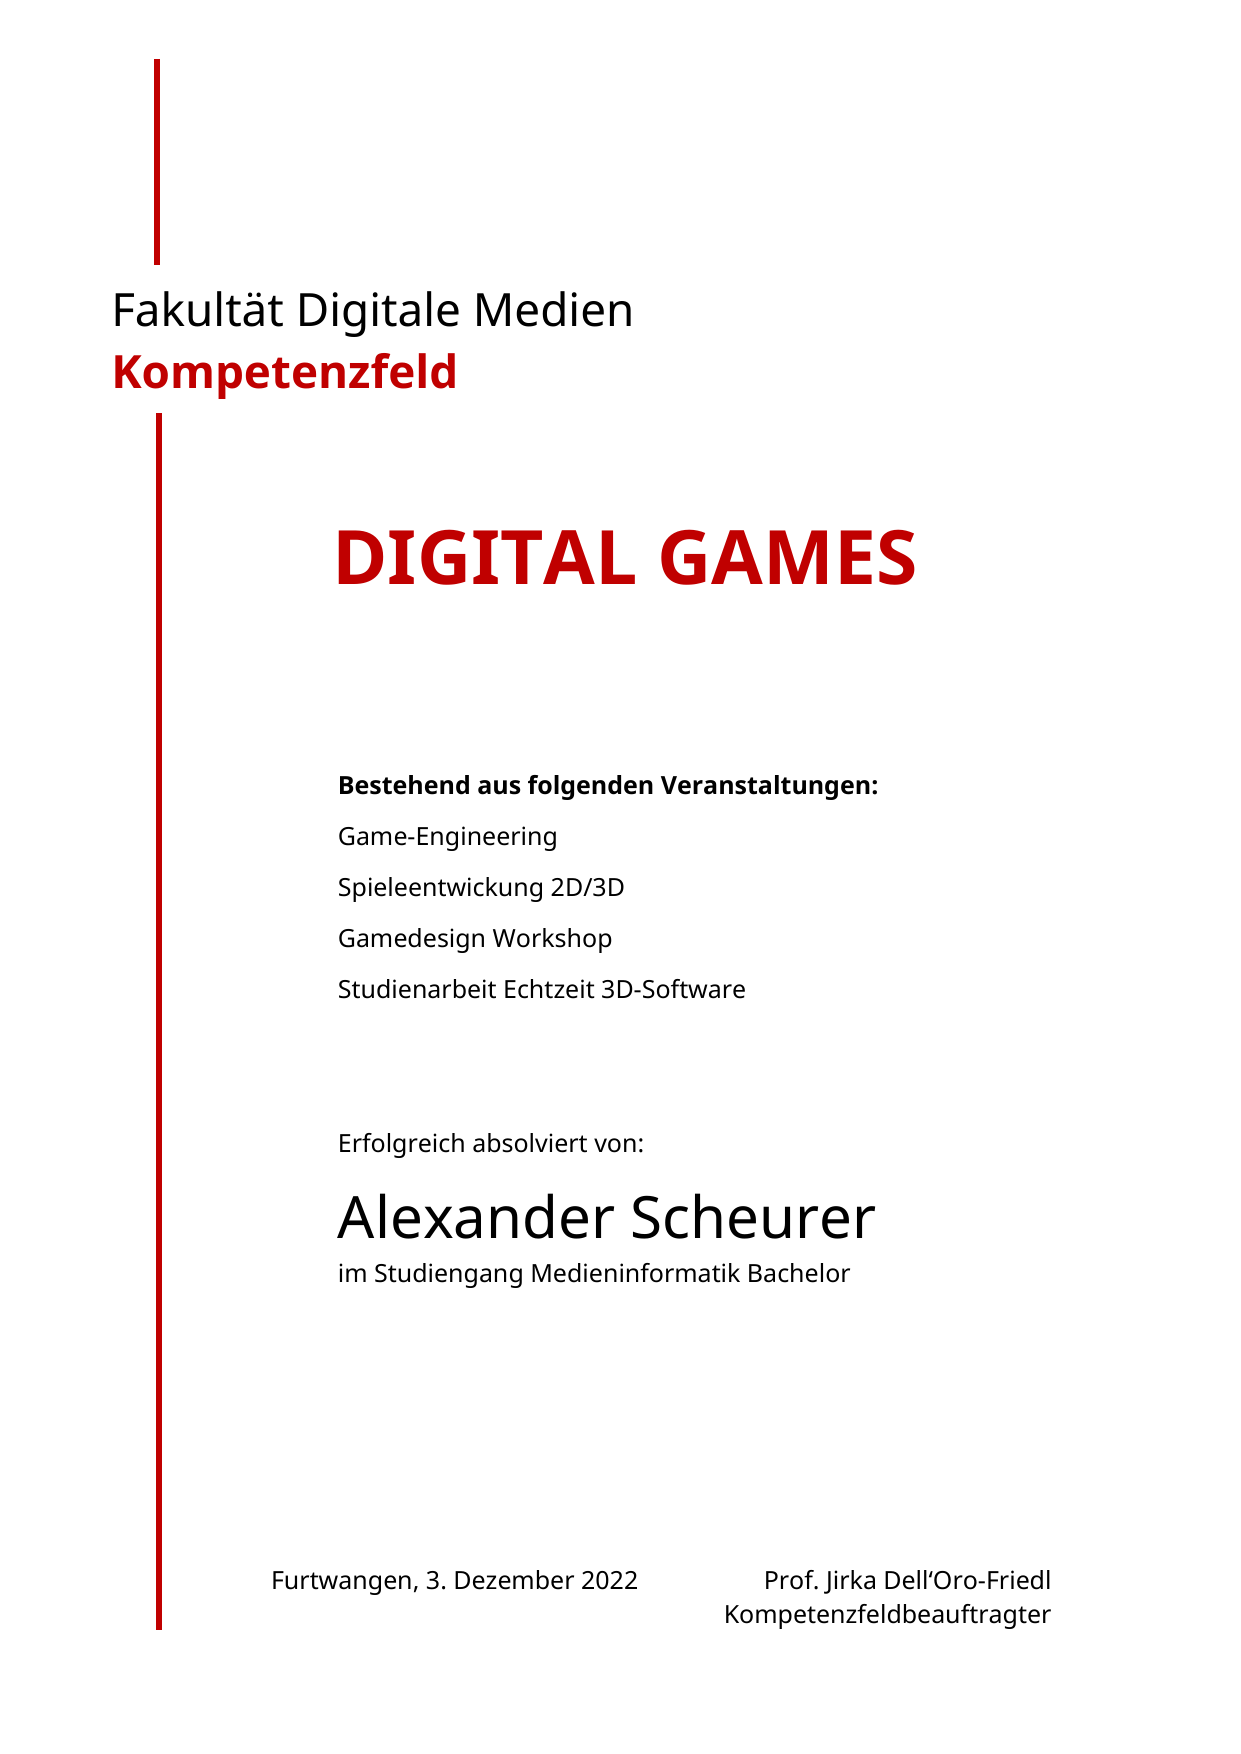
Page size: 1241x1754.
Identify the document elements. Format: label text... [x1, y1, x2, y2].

text im Studiengang Medieninformatik Bachelor [338, 1256, 1095, 1290]
text Studienarbeit Echtzeit 3D-Software [338, 972, 1095, 1006]
text Gamedesign Workshop [338, 921, 1095, 955]
text Bestehend aus folgenden Veranstaltungen: [338, 768, 1095, 802]
text Spieleentwickung 2D/3D [338, 870, 1095, 904]
text Digital Games [162, 504, 1190, 607]
text Kompetenzfeld [111, 340, 1190, 402]
text Fakultät Digitale Medien [111, 277, 1190, 340]
text Erfolgreich absolviert von: [338, 1125, 1095, 1159]
text Alexander Scheurer [338, 1176, 1095, 1256]
text Kompetenzfeldbeauftragter [271, 1596, 1052, 1628]
text [111, 504, 156, 607]
text Furtwangen, 3. Dezember 2022 Prof. Jirka Dell‘Oro-Friedl [271, 1562, 1052, 1596]
text Game-Engineering [338, 819, 1095, 853]
